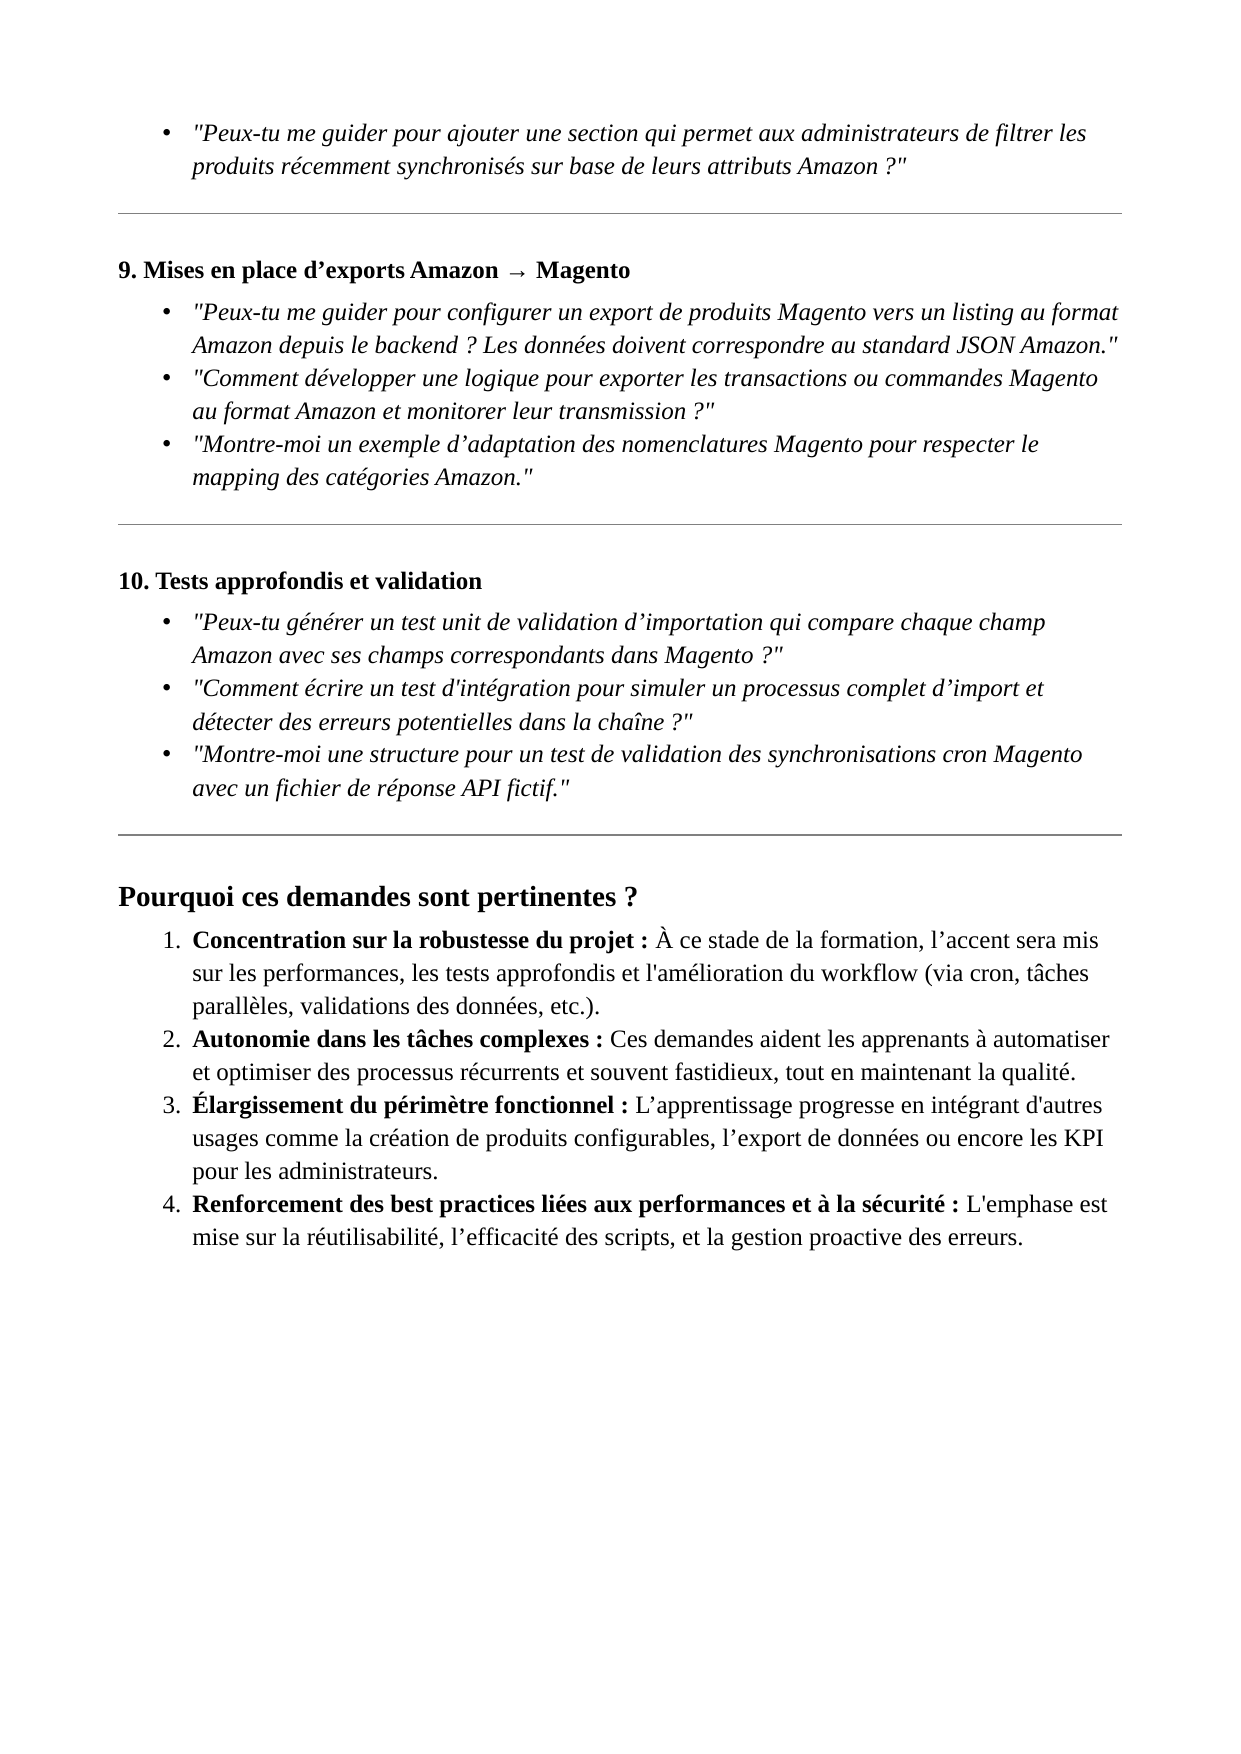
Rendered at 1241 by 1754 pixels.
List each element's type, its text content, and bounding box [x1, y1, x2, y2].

list "Peux-tu me guider pour ajouter une section qui permet aux administrateurs de filtrer les produits récemment synchronisés sur base de leurs attributs Amazon ?" [162, 118, 1122, 180]
list Renforcement des best practices liées aux performances et à la sécurité : L'emphase est mise sur la réutilisabilité, l’efficacité des scripts, et la gestion proactive des erreurs. [162, 1189, 1122, 1251]
list "Peux-tu me guider pour configurer un export de produits Magento vers un listing au format Amazon depuis le backend ? Les données doivent correspondre au standard JSON Amazon." [162, 297, 1122, 358]
list Concentration sur la robustesse du projet : À ce stade de la formation, l’accent sera mis sur les performances, les tests approfondis et l'amélioration du workflow (via cron, tâches parallèles, validations des données, etc.). [162, 925, 1122, 1020]
list "Comment développer une logique pour exporter les transactions ou commandes Magento au format Amazon et monitorer leur transmission ?" [162, 363, 1122, 424]
subtitle 10. Tests approfondis et validation [118, 566, 1122, 595]
list "Montre-moi un exemple d’adaptation des nomenclatures Magento pour respecter le mapping des catégories Amazon." [162, 429, 1122, 491]
list "Comment écrire un test d'intégration pour simuler un processus complet d’import et détecter des erreurs potentielles dans la chaîne ?" [162, 673, 1122, 735]
list "Montre-moi une structure pour un test de validation des synchronisations cron Magento avec un fichier de réponse API fictif." [162, 739, 1122, 801]
list Élargissement du périmètre fonctionnel : L’apprentissage progresse en intégrant d'autres usages comme la création de produits configurables, l’export de données ou encore les KPI pour les administrateurs. [162, 1090, 1122, 1185]
list Autonomie dans les tâches complexes : Ces demandes aident les apprenants à automatiser et optimiser des processus récurrents et souvent fastidieux, tout en maintenant la qualité. [162, 1024, 1122, 1086]
subtitle 9. Mises en place d’exports Amazon → Magento [118, 256, 1122, 284]
list "Peux-tu générer un test unit de validation d’importation qui compare chaque champ Amazon avec ses champs correspondants dans Magento ?" [162, 607, 1122, 669]
subtitle Pourquoi ces demandes sont pertinentes ? [118, 879, 1122, 913]
